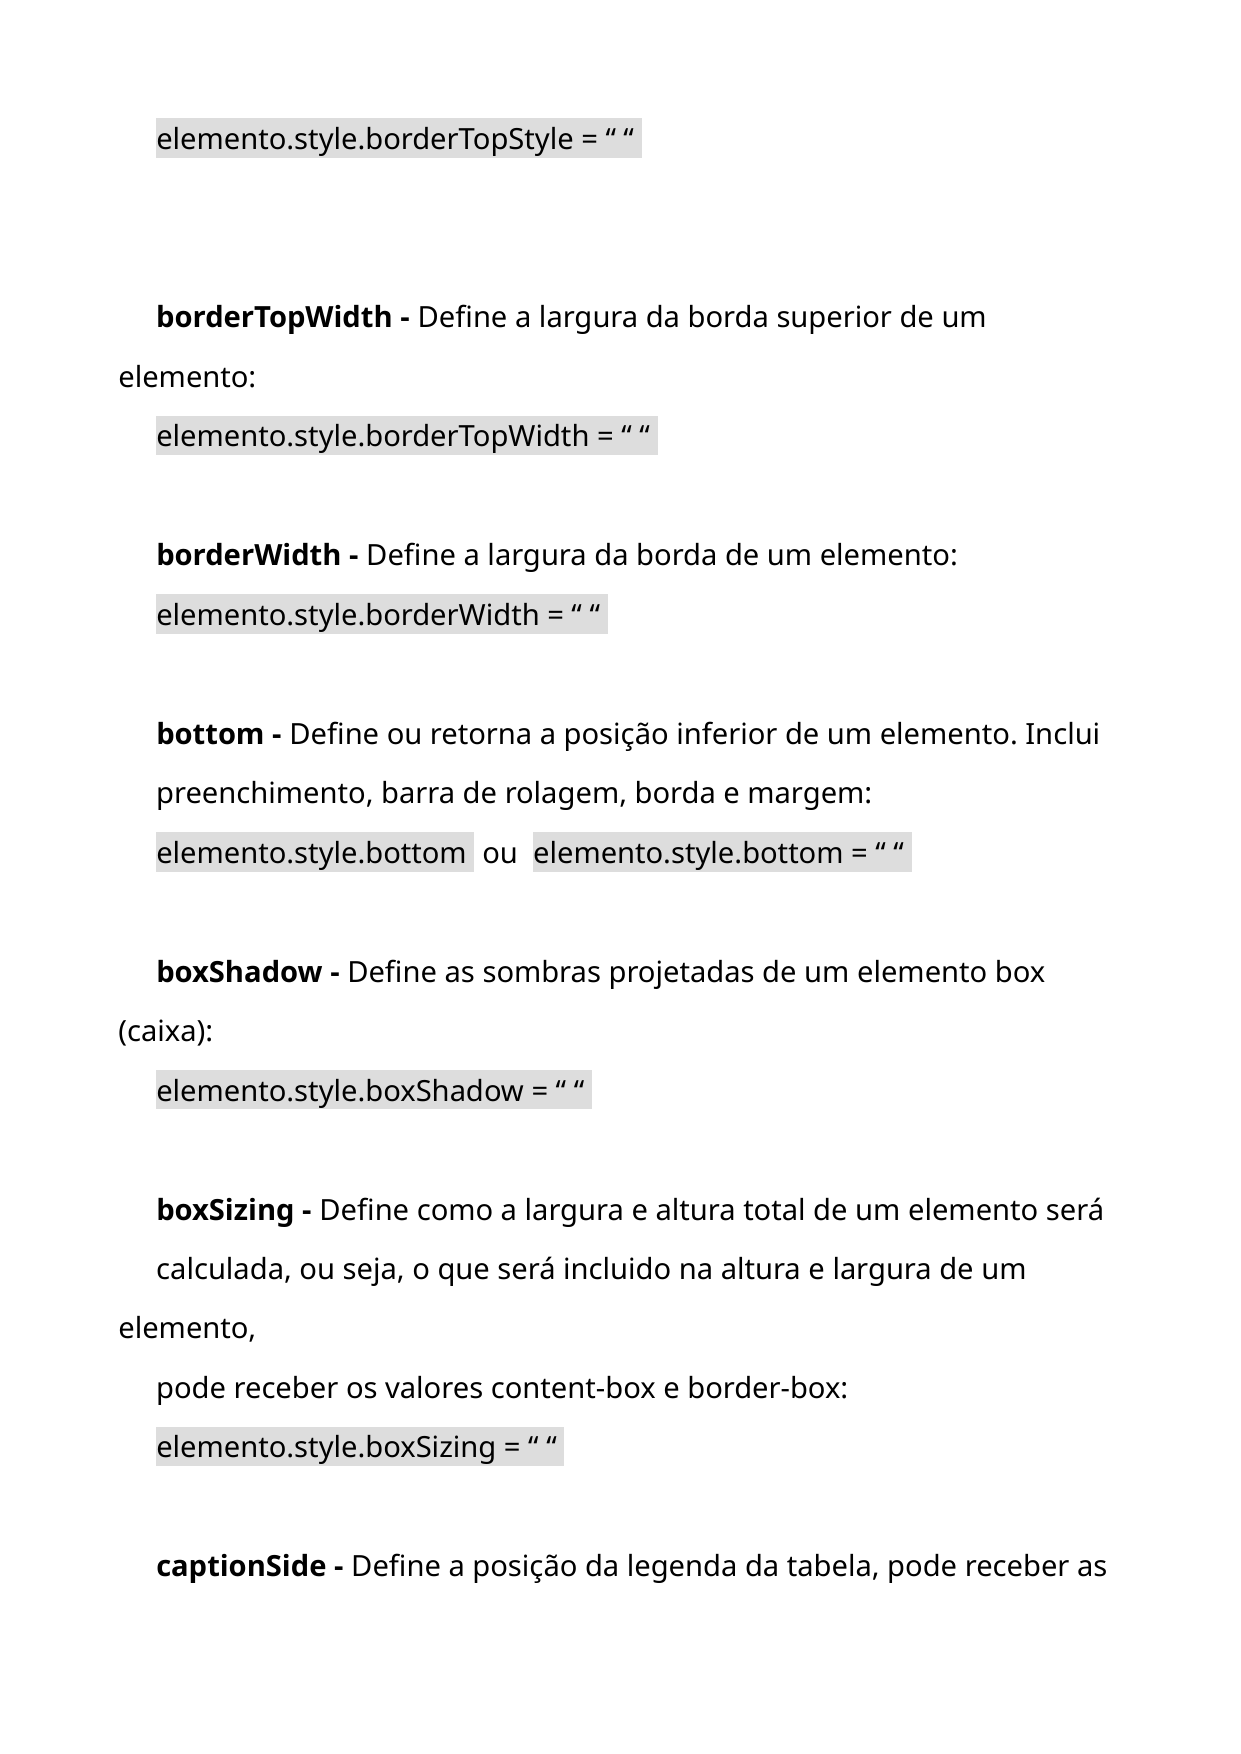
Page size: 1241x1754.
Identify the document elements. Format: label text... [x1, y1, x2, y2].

text elemento.style.bottom ou elemento.style.bottom = “ “ [118, 832, 1122, 872]
text elemento.style.boxSizing = “ “ [118, 1427, 1122, 1466]
text elemento.style.borderTopStyle = “ “ [118, 118, 1122, 158]
text calculada, ou seja, o que será incluido na altura e largura de um elemento, [118, 1248, 1122, 1347]
text captionSide - Define a posição da legenda da tabela, pode receber as [118, 1546, 1122, 1585]
text preenchimento, barra de rolagem, borda e margem: [118, 772, 1122, 812]
text elemento.style.boxShadow = “ “ [118, 1070, 1122, 1109]
text elemento.style.borderWidth = “ “ [118, 594, 1122, 634]
text borderTopWidth - Define a largura da borda superior de um elemento: [118, 297, 1122, 396]
text borderWidth - Define a largura da borda de um elemento: [118, 534, 1122, 574]
text boxSizing - Define como a largura e altura total de um elemento será [118, 1189, 1122, 1228]
text boxShadow - Define as sombras projetadas de um elemento box (caixa): [118, 951, 1122, 1050]
text pode receber os valores content-box e border-box: [118, 1367, 1122, 1407]
text bottom - Define ou retorna a posição inferior de um elemento. Inclui [118, 713, 1122, 753]
text elemento.style.borderTopWidth = “ “ [118, 416, 1122, 455]
